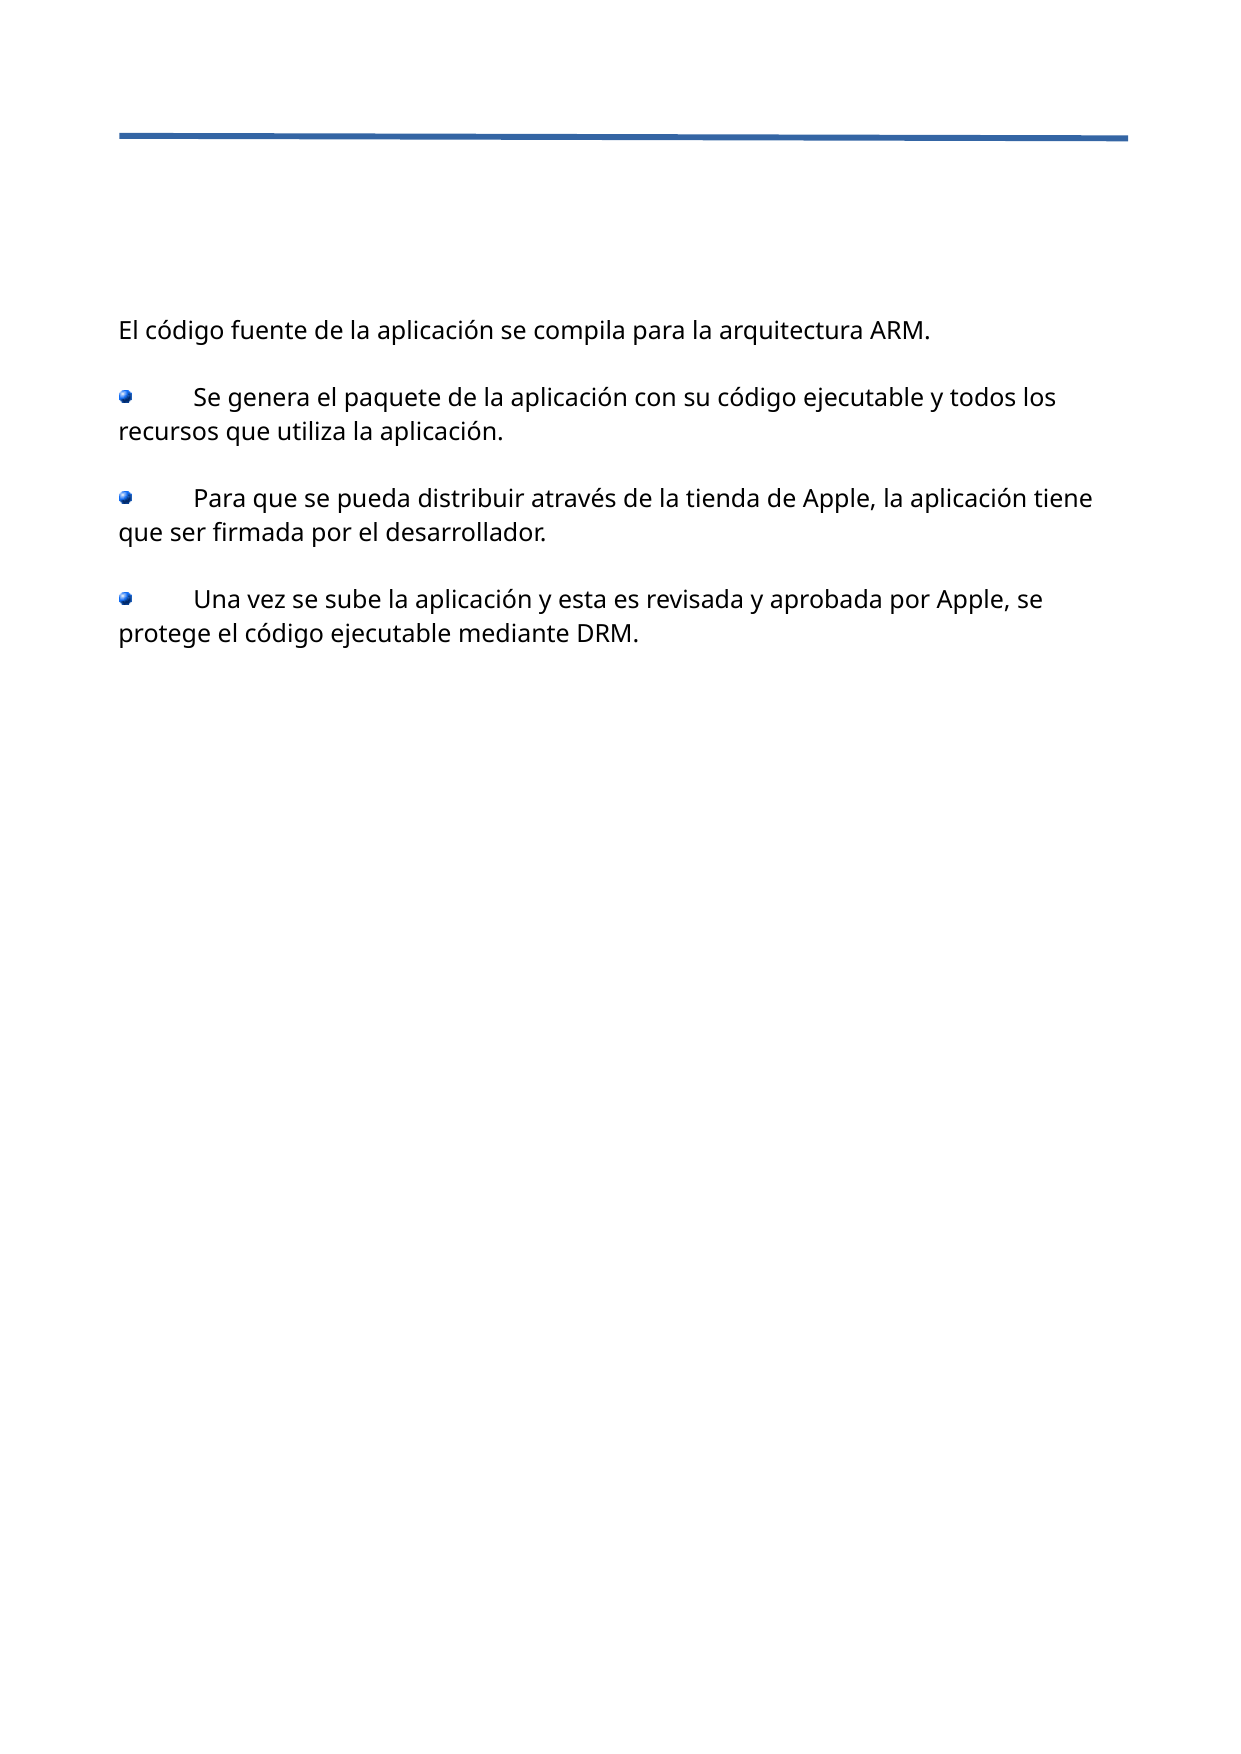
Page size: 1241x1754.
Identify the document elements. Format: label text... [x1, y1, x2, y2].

text El código fuente de la aplicación se compila para la arquitectura ARM. [118, 313, 1122, 347]
list Una vez se sube la aplicación y esta es revisada y aprobada por Apple, se protege el código ejecutable mediante DRM. [118, 581, 1122, 649]
list Para que se pueda distribuir através de la tienda de Apple, la aplicación tiene que ser firmada por el desarrollador. [118, 480, 1122, 548]
picture [119, 592, 132, 605]
picture [119, 390, 132, 403]
list Se genera el paquete de la aplicación con su código ejecutable y todos los recursos que utiliza la aplicación. [118, 379, 1122, 448]
picture [119, 491, 132, 504]
